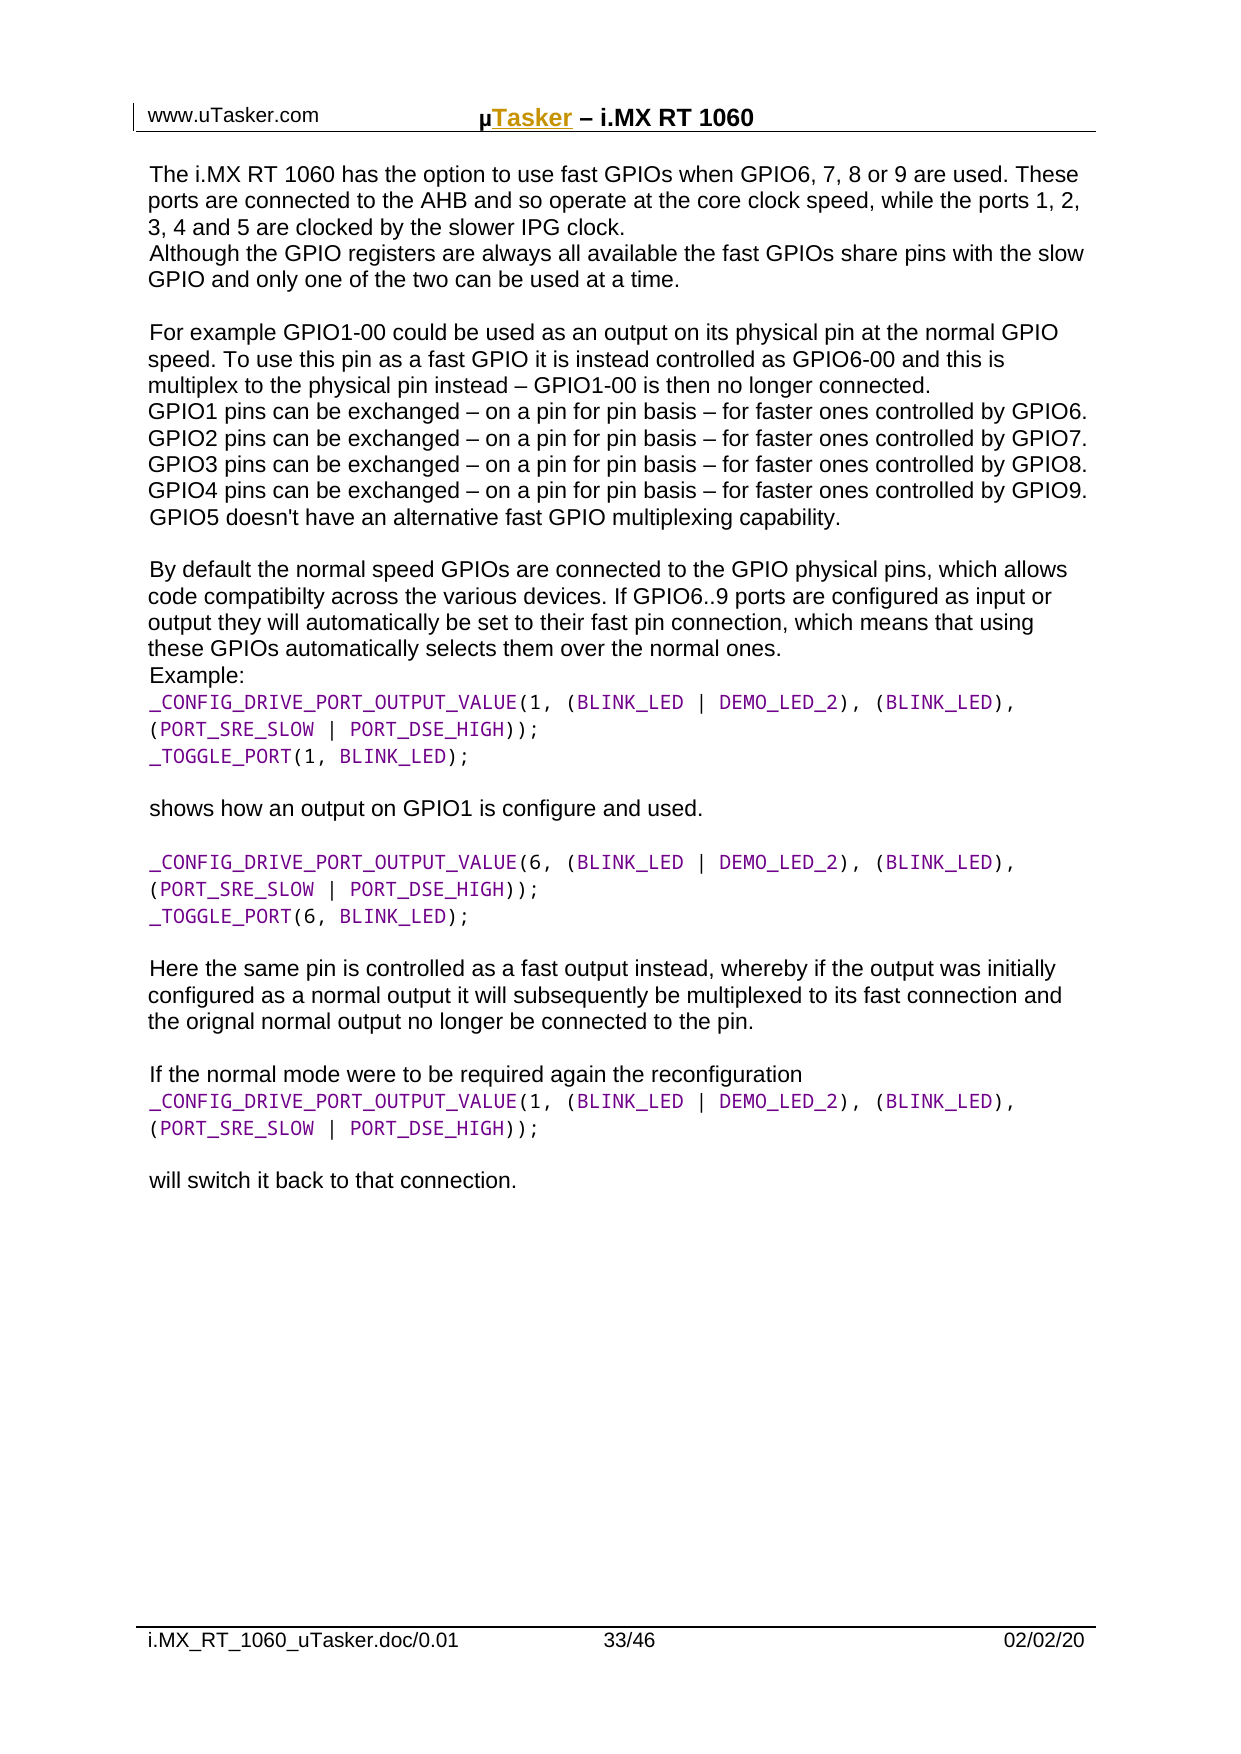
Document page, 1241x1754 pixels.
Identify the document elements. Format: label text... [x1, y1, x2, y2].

text _TOGGLE_PORT(1, BLINK_LED); [148, 742, 1093, 769]
text The i.MX RT 1060 has the option to use fast GPIOs when GPIO6, 7, 8 or 9 are used. These ports are connected to the AHB and so operate at the core clock speed, while the ports 1, 2, 3, 4 and 5 are clocked by the slower IPG clock. [148, 161, 1093, 240]
text _CONFIG_DRIVE_PORT_OUTPUT_VALUE(1, (BLINK_LED | DEMO_LED_2), (BLINK_LED), (PORT_SRE_SLOW | PORT_DSE_HIGH)); [148, 1087, 1093, 1141]
text Example: [148, 662, 1093, 688]
text By default the normal speed GPIOs are connected to the GPIO physical pins, which allows code compatibilty across the various devices. If GPIO6..9 ports are configured as input or output they will automatically be set to their fast pin connection, which means that using these GPIOs automatically selects them over the normal ones. [148, 556, 1093, 662]
text will switch it back to that connection. [148, 1167, 1093, 1194]
text If the normal mode were to be required again the reconfiguration [148, 1061, 1093, 1087]
text _CONFIG_DRIVE_PORT_OUTPUT_VALUE(1, (BLINK_LED | DEMO_LED_2), (BLINK_LED), (PORT_SRE_SLOW | PORT_DSE_HIGH)); [148, 688, 1093, 742]
text GPIO5 doesn't have an alternative fast GPIO multiplexing capability. [148, 504, 1093, 530]
text For example GPIO1-00 could be used as an output on its physical pin at the normal GPIO speed. To use this pin as a fast GPIO it is instead controlled as GPIO6-00 and this is multiplex to the physical pin instead – GPIO1-00 is then no longer connected. GPIO1 pins can be exchanged – on a pin for pin basis – for faster ones controlled by GPIO6. GPIO2 pins can be exchanged – on a pin for pin basis – for faster ones controlled by GPIO7. GPIO3 pins can be exchanged – on a pin for pin basis – for faster ones controlled by GPIO8. GPIO4 pins can be exchanged – on a pin for pin basis – for faster ones controlled by GPIO9. [148, 319, 1093, 504]
text _CONFIG_DRIVE_PORT_OUTPUT_VALUE(6, (BLINK_LED | DEMO_LED_2), (BLINK_LED), (PORT_SRE_SLOW | PORT_DSE_HIGH)); [148, 848, 1093, 902]
text _TOGGLE_PORT(6, BLINK_LED); [148, 902, 1093, 929]
text shows how an output on GPIO1 is configure and used. [148, 795, 1093, 822]
text Although the GPIO registers are always all available the fast GPIOs share pins with the slow GPIO and only one of the two can be used at a time. [148, 240, 1093, 293]
text Here the same pin is controlled as a fast output instead, whereby if the output was initially configured as a normal output it will subsequently be multiplexed to its fast connection and the orignal normal output no longer be connected to the pin. [148, 955, 1093, 1034]
